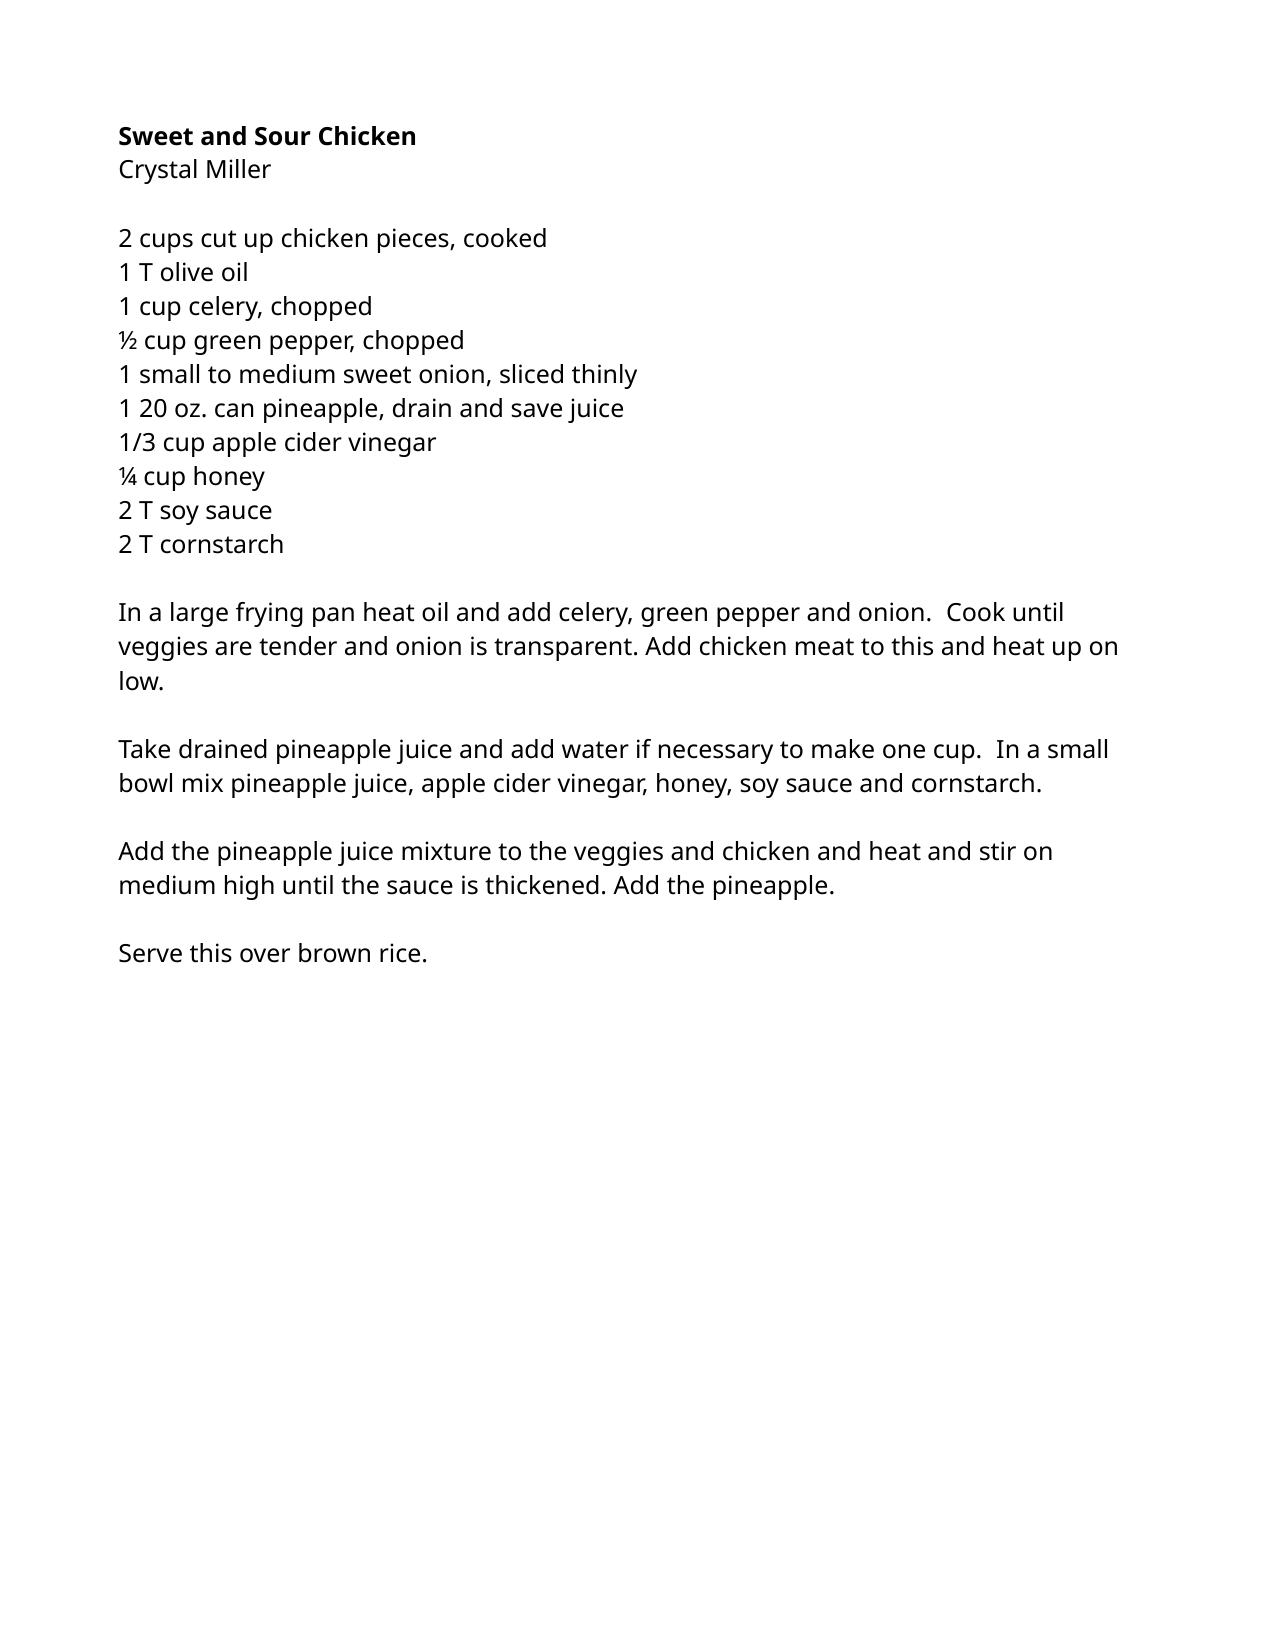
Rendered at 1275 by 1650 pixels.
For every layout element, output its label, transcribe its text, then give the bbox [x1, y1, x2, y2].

text ½ cup green pepper, chopped [118, 322, 1157, 357]
text Crystal Miller [118, 152, 1157, 186]
text 1 T olive oil [118, 254, 1157, 288]
text In a large frying pan heat oil and add celery, green pepper and onion. Cook until veggies are tender and onion is transparent. Add chicken meat to this and heat up on low. [118, 595, 1157, 697]
text 1 20 oz. can pineapple, drain and save juice [118, 391, 1157, 425]
text 1 cup celery, chopped [118, 288, 1157, 322]
text 1/3 cup apple cider vinegar [118, 425, 1157, 459]
text 2 T cornstarch [118, 527, 1157, 561]
text Take drained pineapple juice and add water if necessary to make one cup. In a small bowl mix pineapple juice, apple cider vinegar, honey, soy sauce and cornstarch. [118, 731, 1157, 799]
text 2 cups cut up chicken pieces, cooked [118, 220, 1157, 254]
text Serve this over brown rice. [118, 936, 1157, 970]
text 2 T soy sauce [118, 493, 1157, 527]
text ¼ cup honey [118, 459, 1157, 493]
text Sweet and Sour Chicken [118, 118, 1157, 152]
text 1 small to medium sweet onion, sliced thinly [118, 357, 1157, 391]
text Add the pineapple juice mixture to the veggies and chicken and heat and stir on medium high until the sauce is thickened. Add the pineapple. [118, 833, 1157, 902]
